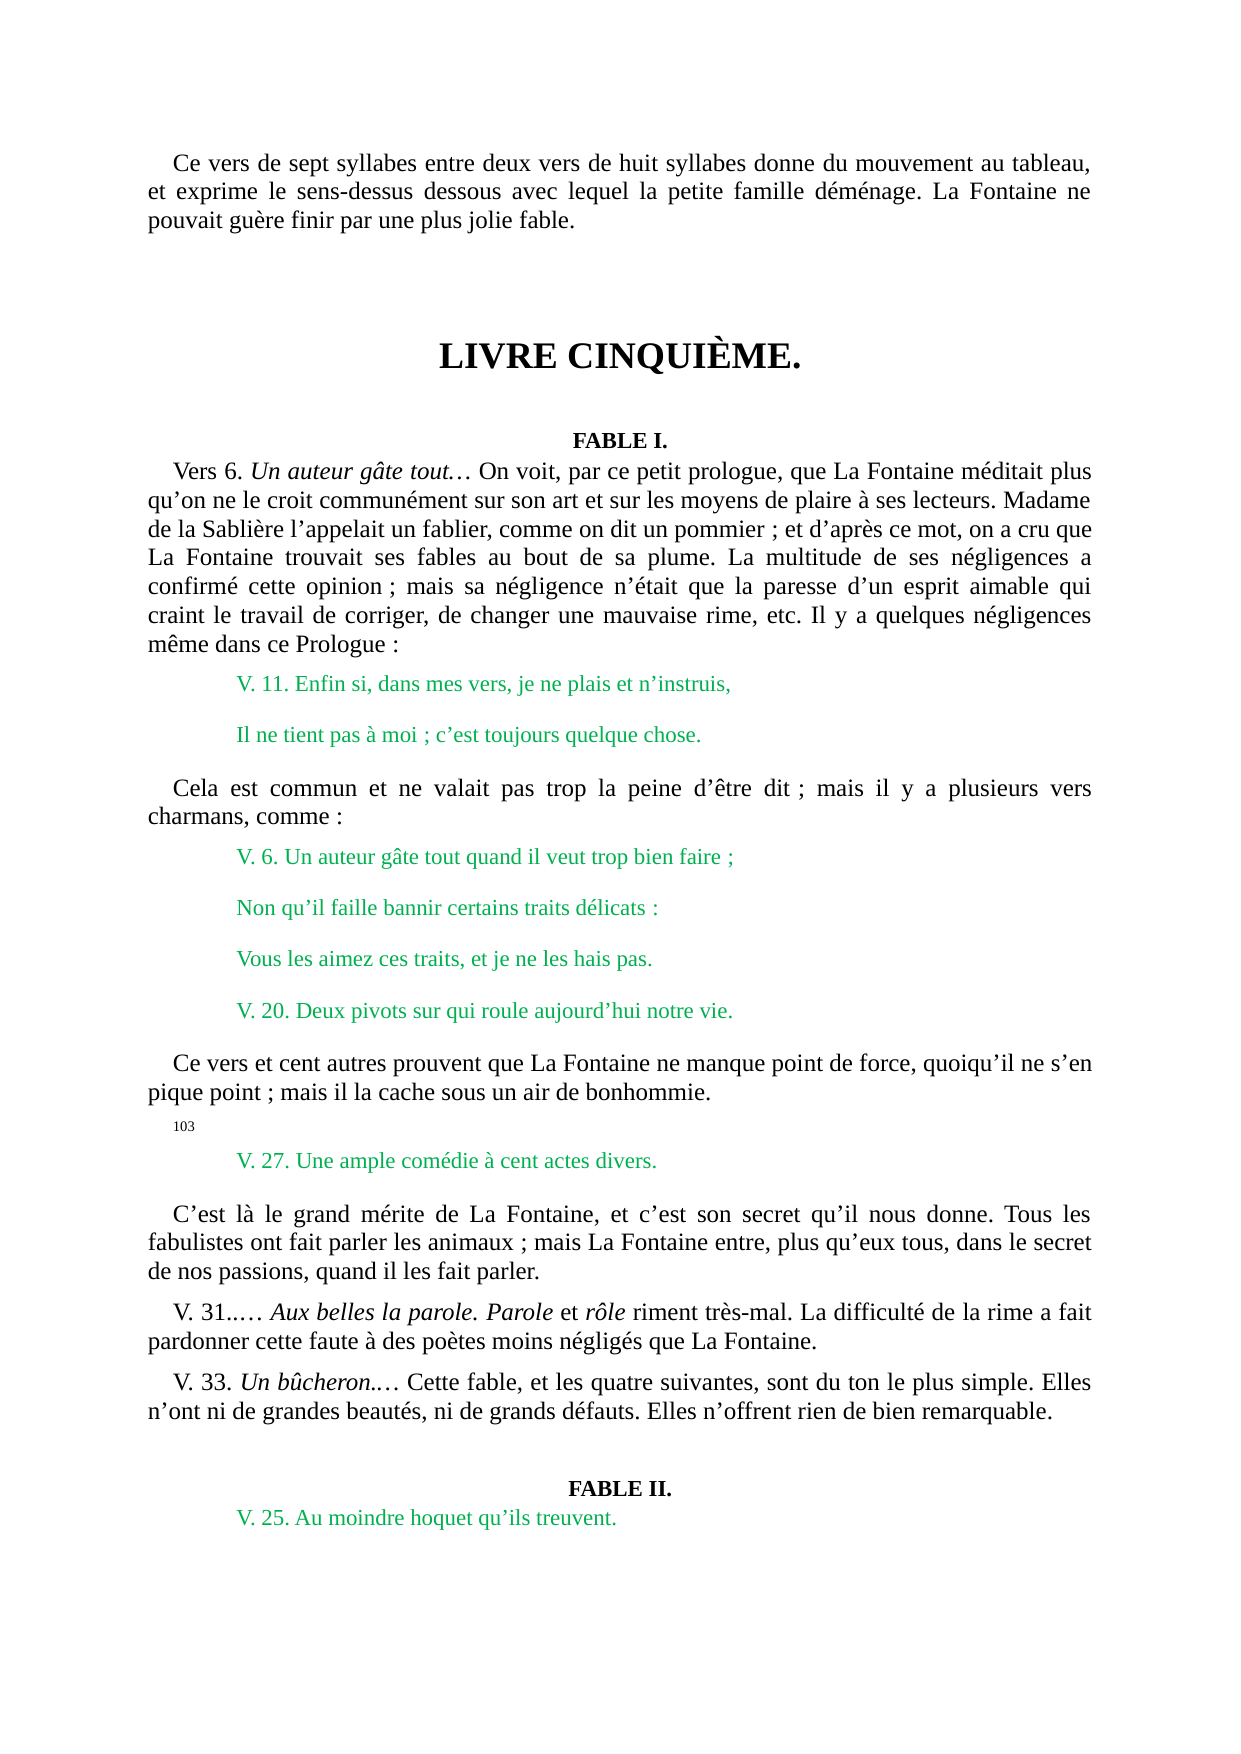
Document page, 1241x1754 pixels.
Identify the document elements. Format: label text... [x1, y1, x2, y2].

text Ce vers de sept syllabes entre deux vers de huit syllabes donne du mouvement au tableau, et exprime le sens-dessus dessous avec lequel la petite famille déménage. La Fontaine ne pouvait guère finir par une plus jolie fable. [148, 148, 1093, 234]
text V. 20. Deux pivots sur qui roule aujourd’hui notre vie. [236, 997, 1093, 1023]
subtitle FABLE I. [148, 427, 1093, 453]
subtitle LIVRE CINQUIÈME. [148, 334, 1093, 377]
text V. 25. Au moindre hoquet qu’ils treuvent. [236, 1504, 1093, 1531]
text V. 33. Un bûcheron.… Cette fable, et les quatre suivantes, sont du ton le plus simple. Elles n’ont ni de grandes beautés, ni de grands défauts. Elles n’offrent rien de bien remarquable. [148, 1367, 1093, 1425]
text Non qu’il faille bannir certains traits délicats : [236, 894, 1093, 920]
text Il ne tient pas à moi ; c’est toujours quelque chose. [236, 721, 1093, 748]
text V. 6. Un auteur gâte tout quand il veut trop bien faire ; [236, 843, 1093, 869]
text V. 27. Une ample comédie à cent actes divers. [236, 1147, 1093, 1174]
text Cela est commun et ne valait pas trop la peine d’être dit ; mais il y a plusieurs vers charmans, comme : [148, 773, 1093, 830]
text Vous les aimez ces traits, et je ne les hais pas. [236, 945, 1093, 972]
text 103 [148, 1118, 1093, 1135]
text C’est là le grand mérite de La Fontaine, et c’est son secret qu’il nous donne. Tous les fabulistes ont fait parler les animaux ; mais La Fontaine entre, plus qu’eux tous, dans le secret de nos passions, quand il les fait parler. [148, 1199, 1093, 1285]
text Ce vers et cent autres prouvent que La Fontaine ne manque point de force, quoiqu’il ne s’en pique point ; mais il la cache sous un air de bonhommie. [148, 1048, 1093, 1106]
text V. 11. Enfin si, dans mes vers, je ne plais et n’instruis, [236, 670, 1093, 696]
subtitle FABLE II. [148, 1475, 1093, 1501]
text V. 31..… Aux belles la parole. Parole et rôle riment très-mal. La difficulté de la rime a fait pardonner cette faute à des poètes moins négligés que La Fontaine. [148, 1297, 1093, 1355]
text Vers 6. Un auteur gâte tout… On voit, par ce petit prologue, que La Fontaine méditait plus qu’on ne le croit communément sur son art et sur les moyens de plaire à ses lecteurs. Madame de la Sablière l’appelait un fablier, comme on dit un pommier ; et d’après ce mot, on a cru que La Fontaine trouvait ses fables au bout de sa plume. La multitude de ses négligences a confirmé cette opinion ; mais sa négligence n’était que la paresse d’un esprit aimable qui craint le travail de corriger, de changer une mauvaise rime, etc. Il y a quelques négligences même dans ce Prologue : [148, 456, 1093, 657]
